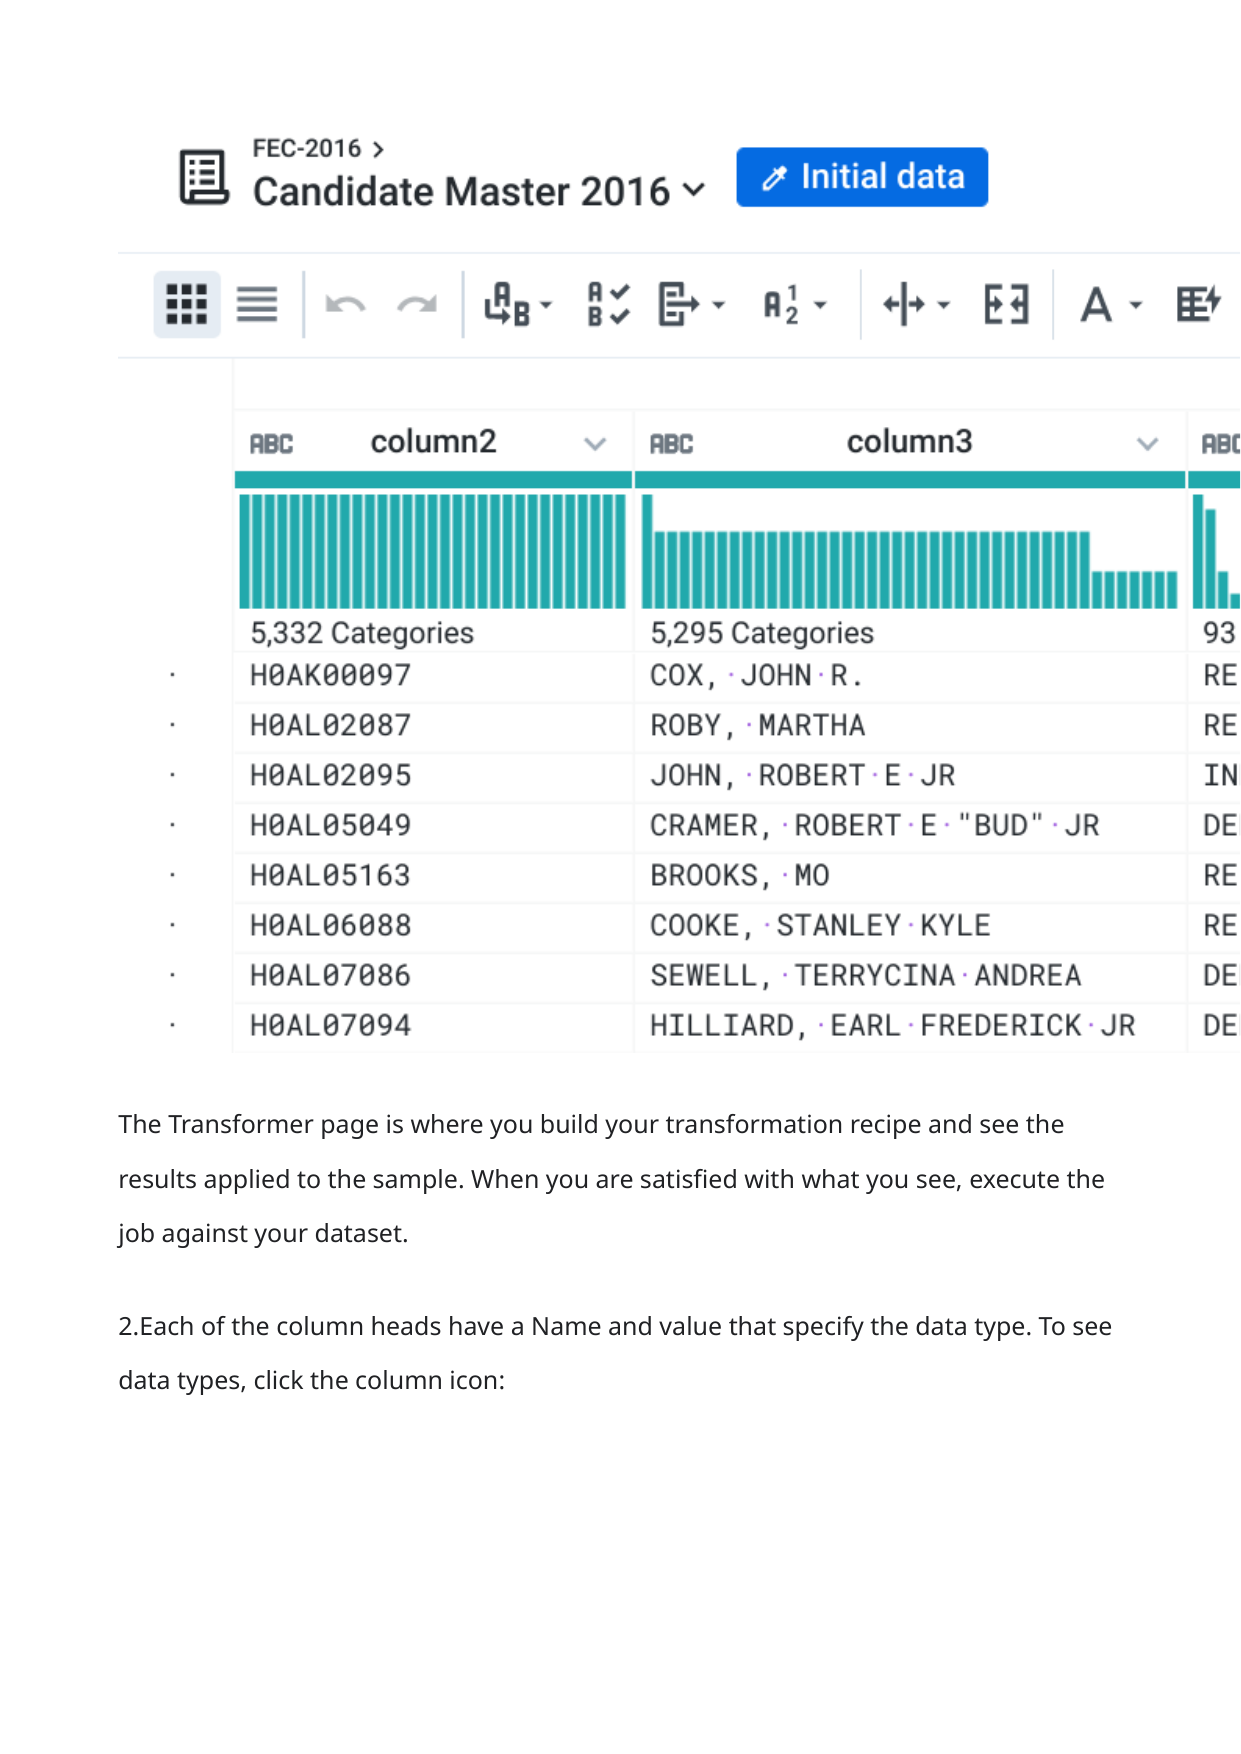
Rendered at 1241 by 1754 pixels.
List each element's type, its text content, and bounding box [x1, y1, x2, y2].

list Each of the column heads have a Name and value that specify the data type. To see data types, click the column icon: [118, 1308, 1122, 1397]
picture [118, 118, 1241, 1053]
text The Transformer page is where you build your transformation recipe and see the results applied to the sample. When you are satisfied with what you see, execute the job against your dataset. [118, 1107, 1122, 1250]
